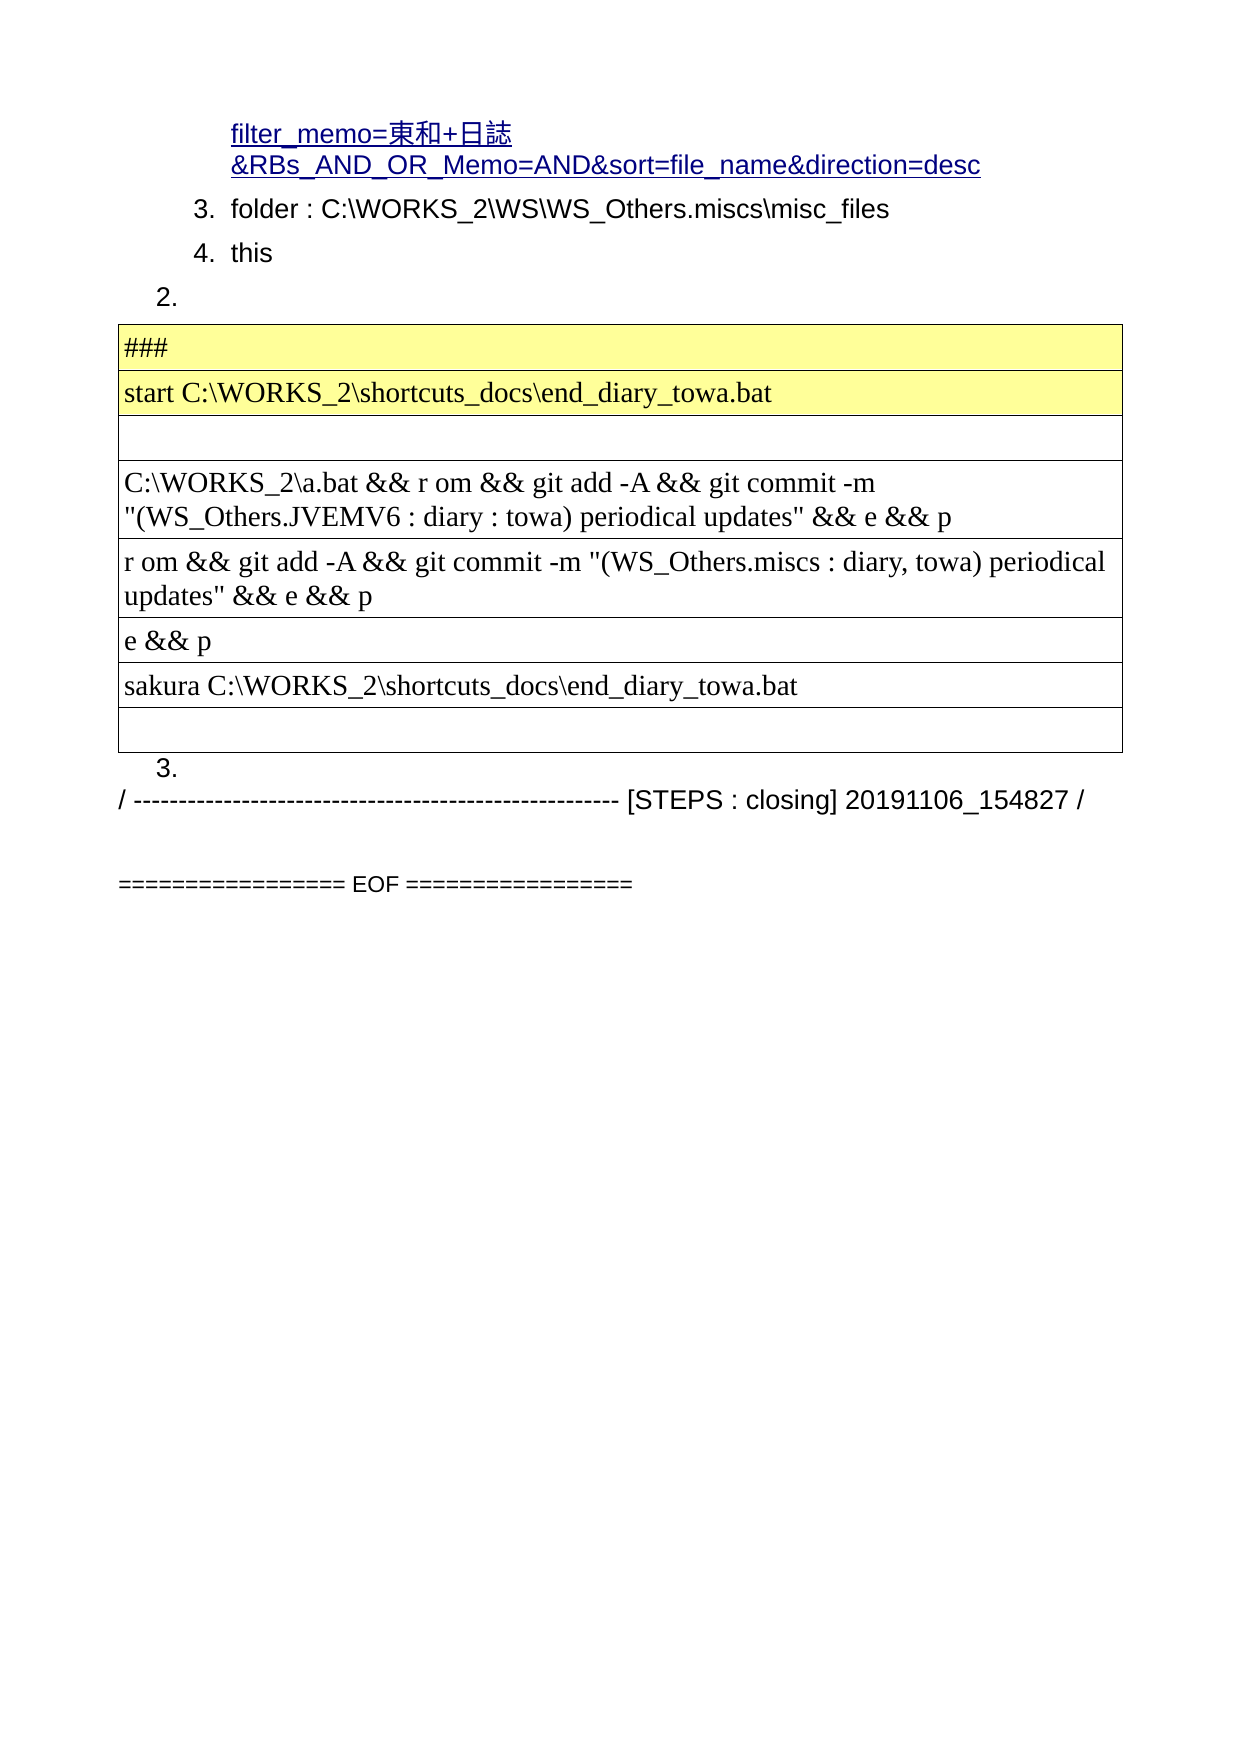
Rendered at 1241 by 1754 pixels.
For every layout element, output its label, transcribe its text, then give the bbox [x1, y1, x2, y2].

table_cell C:\WORKS_2\a.bat && r om && git add -A && git commit -m "(WS_Others.JVEMV6 : diary : towa) periodical updates" && e && p [119, 461, 1122, 538]
table_header ### [119, 325, 1122, 369]
table_cell r om && git add -A && git commit -m "(WS_Others.miscs : diary, towa) periodical updates" && e && p [119, 539, 1122, 617]
text ================= EOF ================= [118, 871, 1122, 897]
list filter_memo=東和+日誌&RBs_AND_OR_Memo=AND&sort=file_name&direction=desc [193, 118, 1122, 181]
table_cell sakura C:\WORKS_2\shortcuts_docs\end_diary_towa.bat [119, 663, 1122, 707]
table_cell [119, 416, 1122, 460]
list this [193, 237, 1122, 268]
table_cell e && p [119, 618, 1122, 662]
table_cell [119, 708, 1122, 752]
list folder : C:\WORKS_2\WS\WS_Others.miscs\misc_files [193, 193, 1122, 224]
table_cell start C:\WORKS_2\shortcuts_docs\end_diary_towa.bat [119, 371, 1122, 414]
text / ------------------------------------------------------ [STEPS : closing] 20191106_154827 / [118, 784, 1122, 815]
